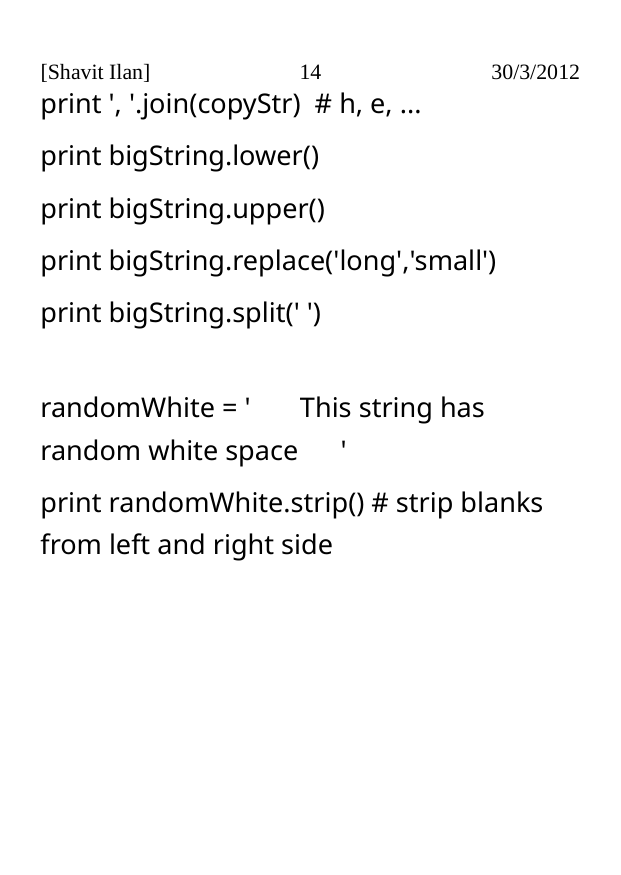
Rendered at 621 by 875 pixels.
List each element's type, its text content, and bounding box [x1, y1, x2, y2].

text print bigString.lower() [40, 137, 580, 173]
text print randomWhite.strip() # strip blanks from left and right side [40, 483, 580, 563]
text print ', '.join(copyStr) # h, e, ... [40, 84, 580, 121]
text print bigString.upper() [40, 189, 580, 226]
text randomWhite = ' This string has random white space ' [40, 346, 580, 468]
text print bigString.split(' ') [40, 294, 580, 331]
text print bigString.replace('long','small') [40, 241, 580, 278]
